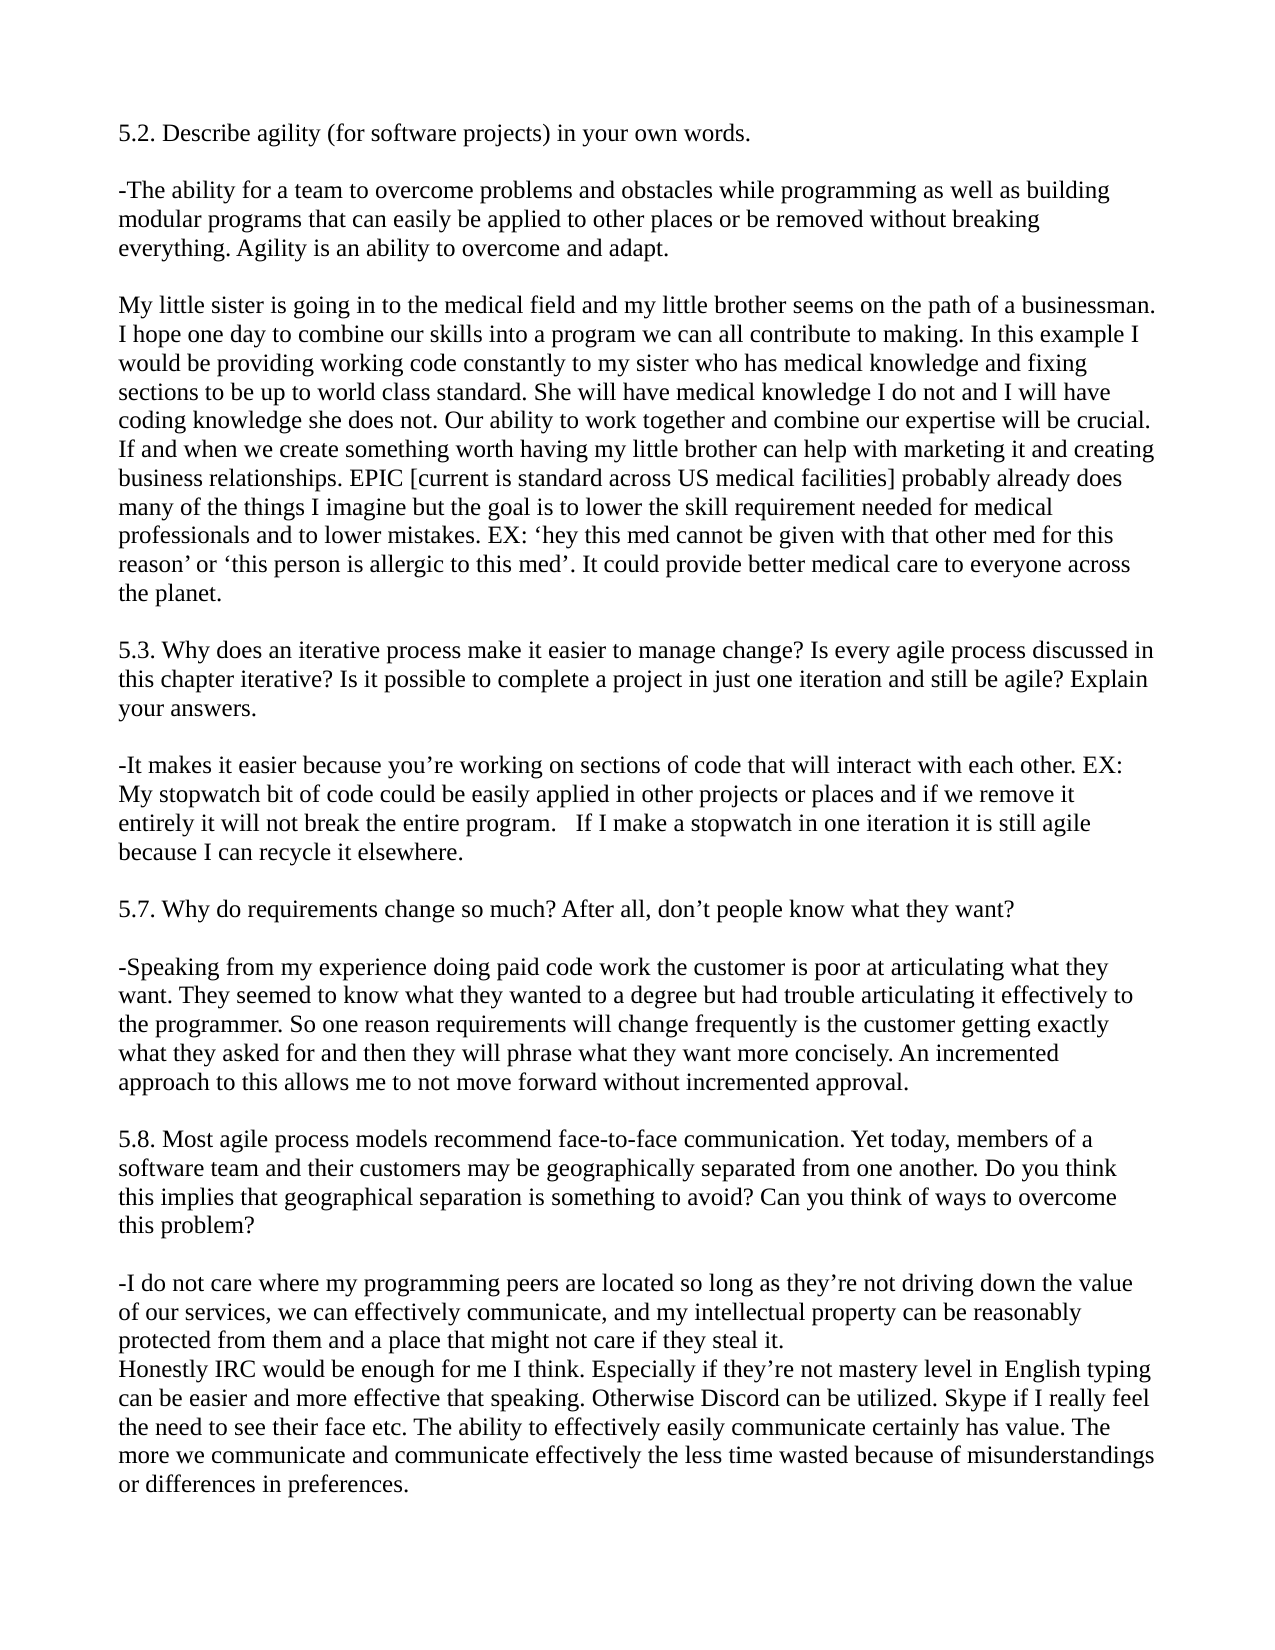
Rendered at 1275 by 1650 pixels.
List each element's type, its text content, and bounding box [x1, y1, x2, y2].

text -The ability for a team to overcome problems and obstacles while programming as well as building modular programs that can easily be applied to other places or be removed without breaking everything. Agility is an ability to overcome and adapt. [118, 176, 1157, 262]
text 5.8. Most agile process models recommend face-to-face communication. Yet today, members of a software team and their customers may be geographically separated from one another. Do you think this implies that geographical separation is something to avoid? Can you think of ways to overcome this problem? [118, 1124, 1157, 1239]
text 5.3. Why does an iterative process make it easier to manage change? Is every agile process discussed in this chapter iterative? Is it possible to complete a project in just one iteration and still be agile? Explain your answers. -It makes it easier because you’re working on sections of code that will interact with each other. EX: My stopwatch bit of code could be easily applied in other projects or places and if we remove it entirely it will not break the entire program. If I make a stopwatch in one iteration it is still agile because I can recycle it elsewhere. [118, 636, 1157, 866]
text My little sister is going in to the medical field and my little brother seems on the path of a businessman. I hope one day to combine our skills into a program we can all contribute to making. In this example I would be providing working code constantly to my sister who has medical knowledge and fixing sections to be up to world class standard. She will have medical knowledge I do not and I will have coding knowledge she does not. Our ability to work together and combine our expertise will be crucial. If and when we create something worth having my little brother can help with marketing it and creating business relationships. EPIC [current is standard across US medical facilities] probably already does many of the things I imagine but the goal is to lower the skill requirement needed for medical professionals and to lower mistakes. EX: ‘hey this med cannot be given with that other med for this reason’ or ‘this person is allergic to this med’. It could provide better medical care to everyone across the planet. [118, 291, 1157, 607]
text 5.2. Describe agility (for software projects) in your own words. [118, 118, 1157, 147]
text 5.7. Why do requirements change so much? After all, don’t people know what they want? [118, 894, 1157, 952]
text -Speaking from my experience doing paid code work the customer is poor at articulating what they want. They seemed to know what they wanted to a degree but had trouble articulating it effectively to the programmer. So one reason requirements will change frequently is the customer getting exactly what they asked for and then they will phrase what they want more concisely. An incremented approach to this allows me to not move forward without incremented approval. [118, 952, 1157, 1096]
text -I do not care where my programming peers are located so long as they’re not driving down the value of our services, we can effectively communicate, and my intellectual property can be reasonably protected from them and a place that might not care if they steal it. Honestly IRC would be enough for me I think. Especially if they’re not mastery level in English typing can be easier and more effective that speaking. Otherwise Discord can be utilized. Skype if I really feel the need to see their face etc. The ability to effectively easily communicate certainly has value. The more we communicate and communicate effectively the less time wasted because of misunderstandings or differences in preferences. [118, 1268, 1157, 1527]
